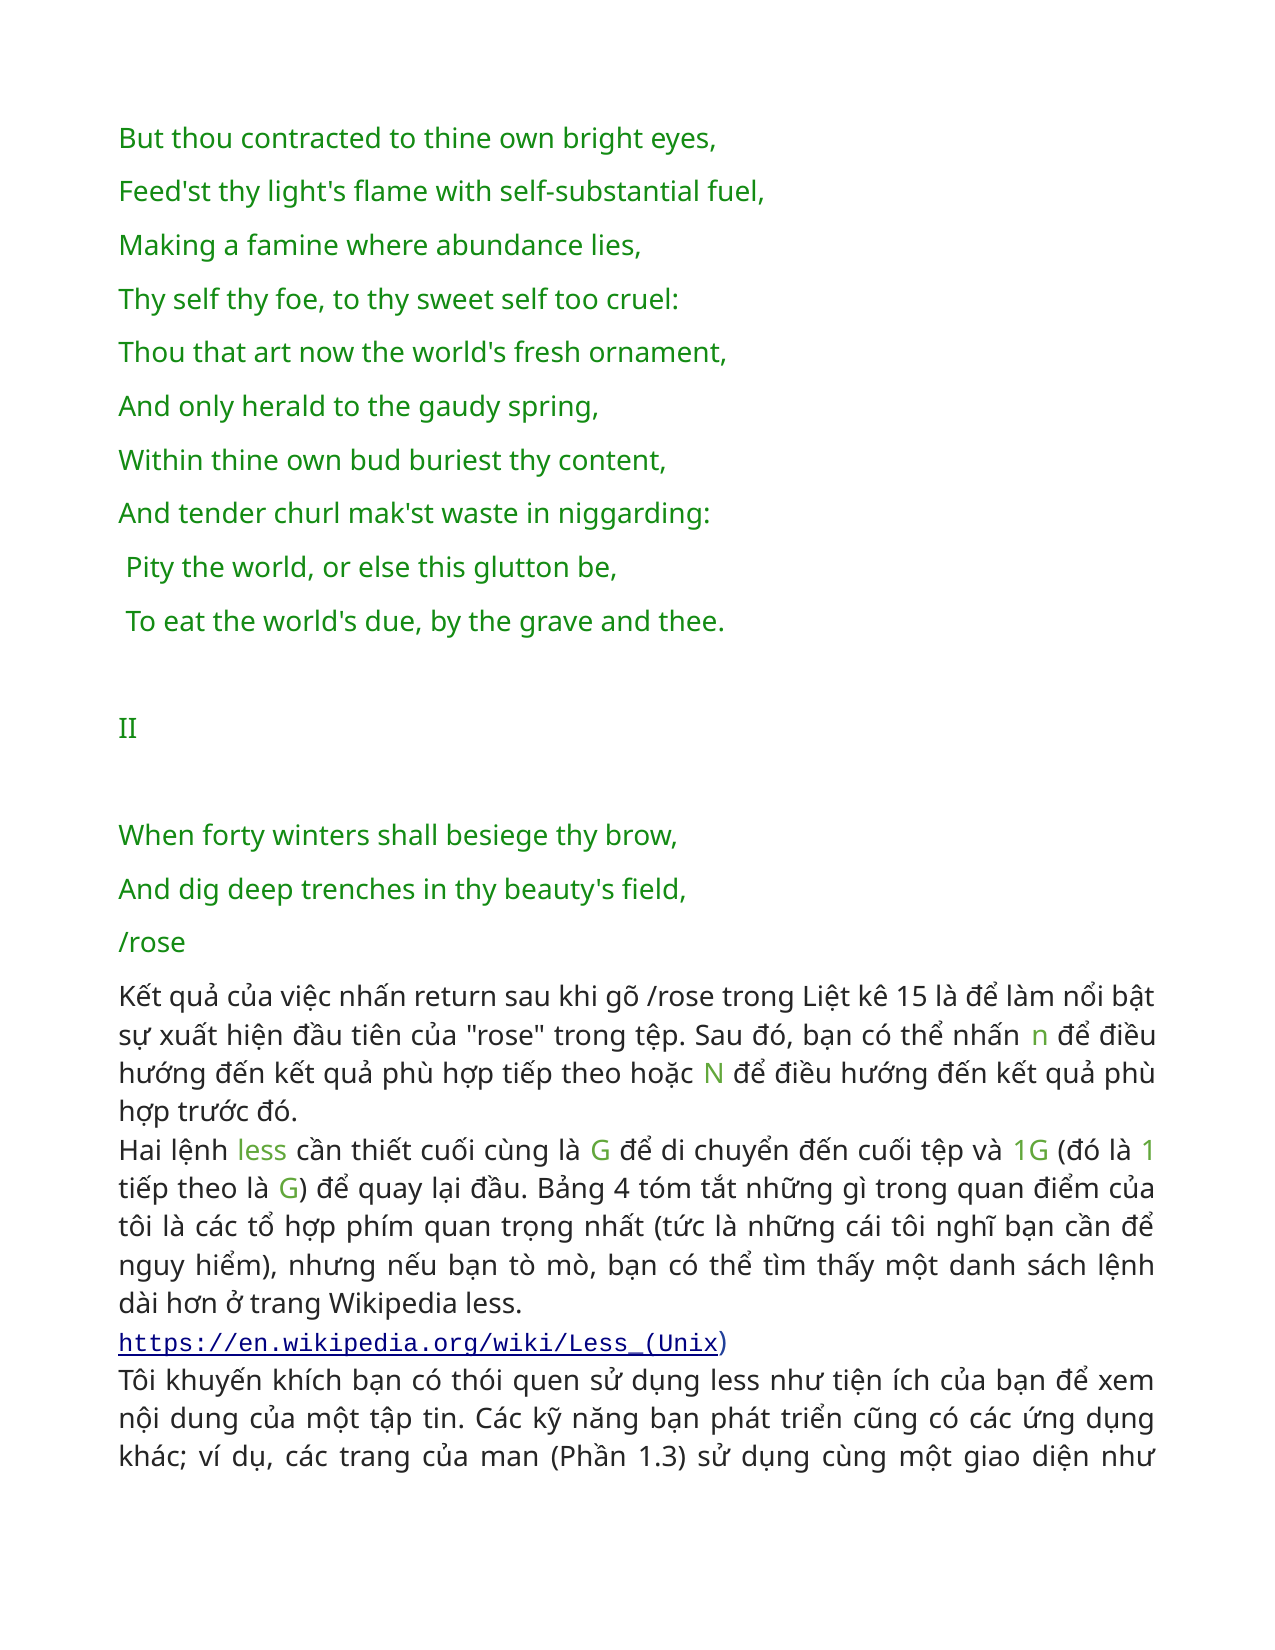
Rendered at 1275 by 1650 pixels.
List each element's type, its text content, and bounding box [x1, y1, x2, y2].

text Making a famine where abundance lies, [118, 225, 1157, 264]
text https://en.wikipedia.org/wiki/Less_(Unix) [118, 1321, 1157, 1360]
text Tôi khuyến khích bạn có thói quen sử dụng less như tiện ích của bạn để xem nội dung của một tập tin. Các kỹ năng bạn phát triển cũng có các ứng dụng khác; ví dụ, các trang của man (Phần 1.3) sử dụng cùng một giao diện như [118, 1360, 1157, 1475]
text To eat the world's due, by the grave and thee. [118, 601, 1157, 639]
text Hai lệnh less cần thiết cuối cùng là G để di chuyển đến cuối tệp và 1G (đó là 1 tiếp theo là G) để quay lại đầu. Bảng 4 tóm tắt những gì trong quan điểm của tôi là các tổ hợp phím quan trọng nhất (tức là những cái tôi nghĩ bạn cần để nguy hiểm), nhưng nếu bạn tò mò, bạn có thể tìm thấy một danh sách lệnh dài hơn ở trang Wikipedia less. [118, 1130, 1157, 1321]
text And dig deep trenches in thy beauty's field, [118, 869, 1157, 907]
text Pity the world, or else this glutton be, [118, 547, 1157, 586]
text And tender churl mak'st waste in niggarding: [118, 494, 1157, 532]
text Thou that art now the world's fresh ornament, [118, 333, 1157, 371]
text /rose [118, 923, 1157, 961]
text II [118, 708, 1157, 747]
text Within thine own bud buriest thy content, [118, 440, 1157, 478]
text When forty winters shall besiege thy brow, [118, 816, 1157, 854]
text Kết quả của việc nhấn return sau khi gõ /rose trong Liệt kê 15 là để làm nổi bật sự xuất hiện đầu tiên của "rose" trong tệp. Sau đó, bạn có thể nhấn n để điều hướng đến kết quả phù hợp tiếp theo hoặc N để điều hướng đến kết quả phù hợp trước đó. [118, 976, 1157, 1130]
text Feed'st thy light's flame with self-substantial fuel, [118, 172, 1157, 210]
text Thy self thy foe, to thy sweet self too cruel: [118, 279, 1157, 317]
text But thou contracted to thine own bright eyes, [118, 118, 1157, 156]
text And only herald to the gaudy spring, [118, 386, 1157, 425]
